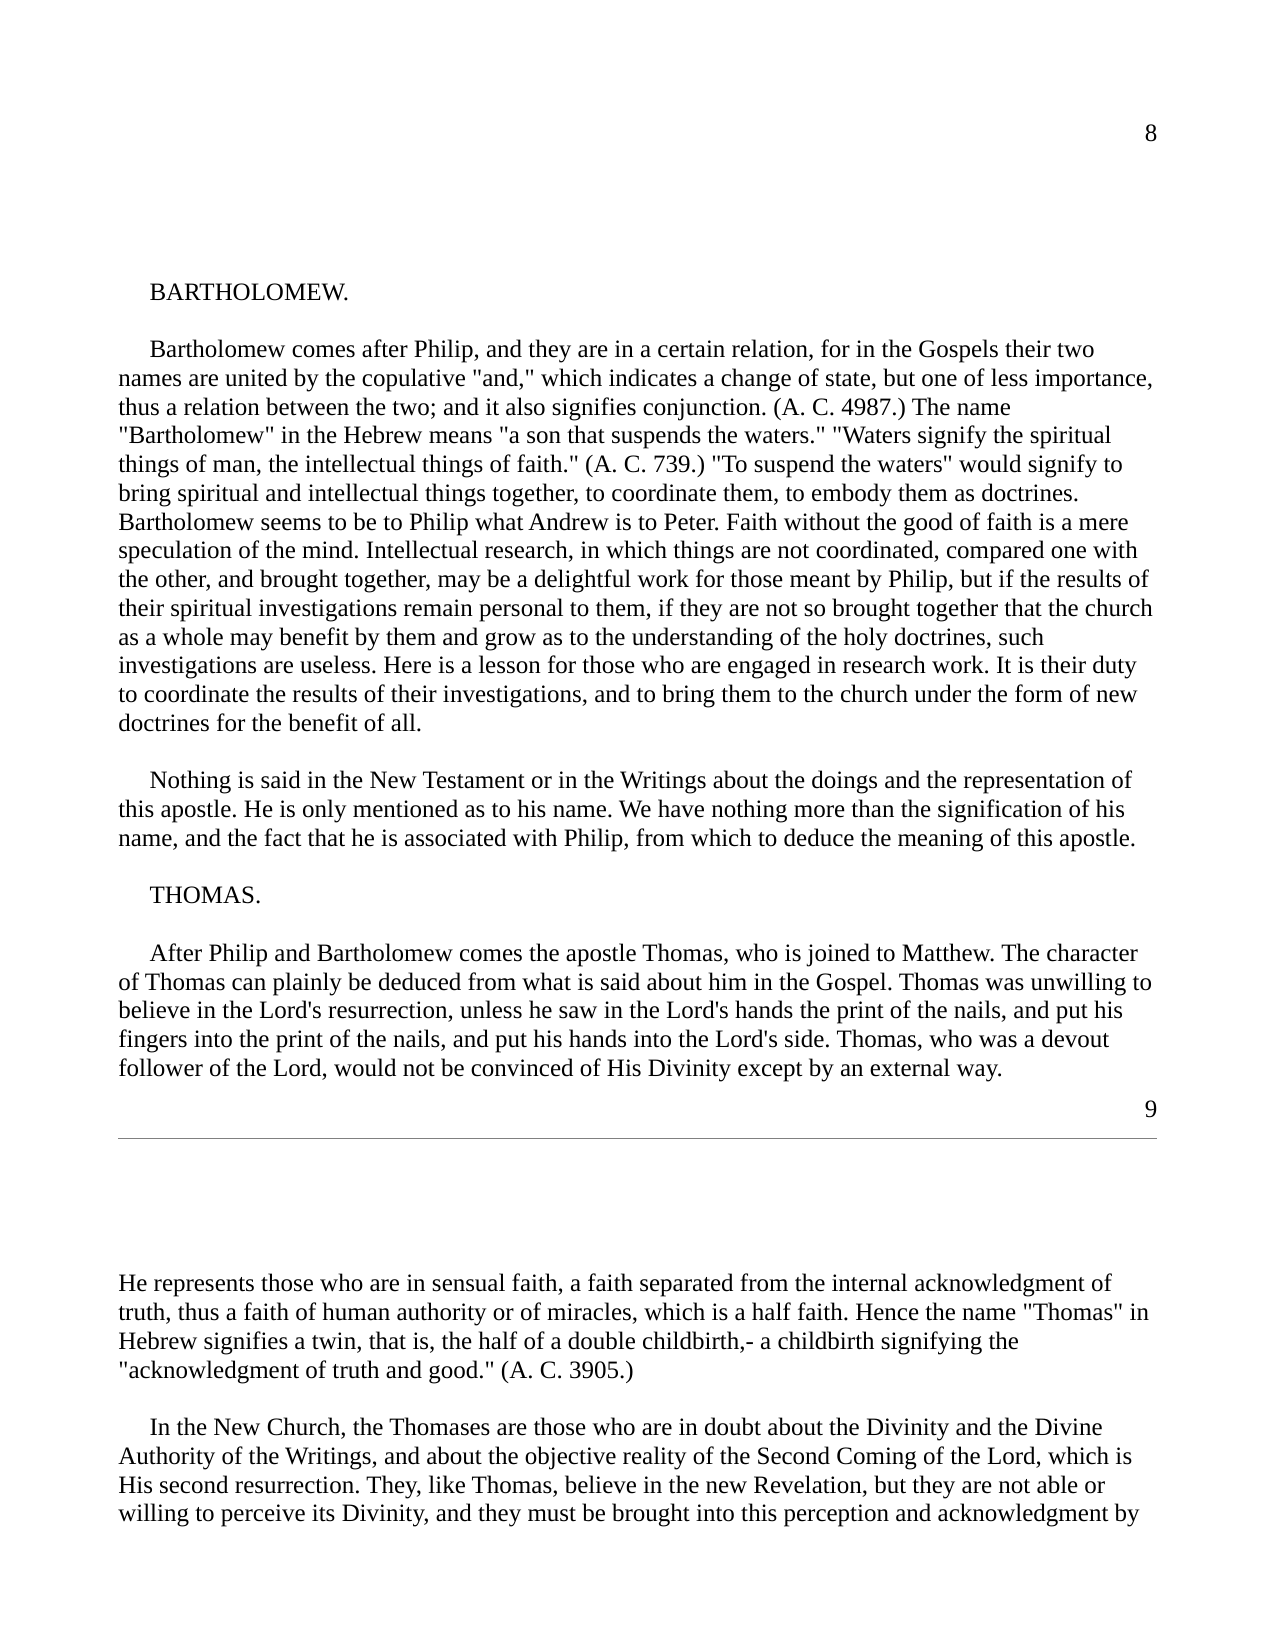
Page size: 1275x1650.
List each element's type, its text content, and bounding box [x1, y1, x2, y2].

text 9 [118, 1094, 1157, 1123]
text BARTHOLOMEW. Bartholomew comes after Philip, and they are in a certain relation, for in the Gospels their two names are united by the copulative "and," which indicates a change of state, but one of less importance, thus a relation between the two; and it also signifies conjunction. (A. C. 4987.) The name "Bartholomew" in the Hebrew means "a son that suspends the waters." "Waters signify the spiritual things of man, the intellectual things of faith." (A. C. 739.) "To suspend the waters" would signify to bring spiritual and intellectual things together, to coordinate them, to embody them as doctrines. Bartholomew seems to be to Philip what Andrew is to Peter. Faith without the good of faith is a mere speculation of the mind. Intellectual research, in which things are not coordinated, compared one with the other, and brought together, may be a delightful work for those meant by Philip, but if the results of their spiritual investigations remain personal to them, if they are not so brought together that the church as a whole may benefit by them and grow as to the understanding of the holy doctrines, such investigations are useless. Here is a lesson for those who are engaged in research work. It is their duty to coordinate the results of their investigations, and to bring them to the church under the form of new doctrines for the benefit of all. Nothing is said in the New Testament or in the Writings about the doings and the representation of this apostle. He is only mentioned as to his name. We have nothing more than the signification of his name, and the fact that he is associated with Philip, from which to deduce the meaning of this apostle. THOMAS. After Philip and Bartholomew comes the apostle Thomas, who is joined to Matthew. The character of Thomas can plainly be deduced from what is said about him in the Gospel. Thomas was unwilling to believe in the Lord's resurrection, unless he saw in the Lord's hands the print of the nails, and put his fingers into the print of the nails, and put his hands into the Lord's side. Thomas, who was a devout follower of the Lord, would not be convinced of His Divinity except by an external way. [118, 277, 1157, 1082]
text 8 [118, 118, 1157, 147]
text He represents those who are in sensual faith, a faith separated from the internal acknowledgment of truth, thus a faith of human authority or of miracles, which is a half faith. Hence the name "Thomas" in Hebrew signifies a twin, that is, the half of a double childbirth,- a childbirth signifying the "acknowledgment of truth and good." (A. C. 3905.) In the New Church, the Thomases are those who are in doubt about the Divinity and the Divine Authority of the Writings, and about the objective reality of the Second Coming of the Lord, which is His second resurrection. They, like Thomas, believe in the new Revelation, but they are not able or willing to perceive its Divinity, and they must be brought into this perception and acknowledgment by [118, 1268, 1157, 1527]
